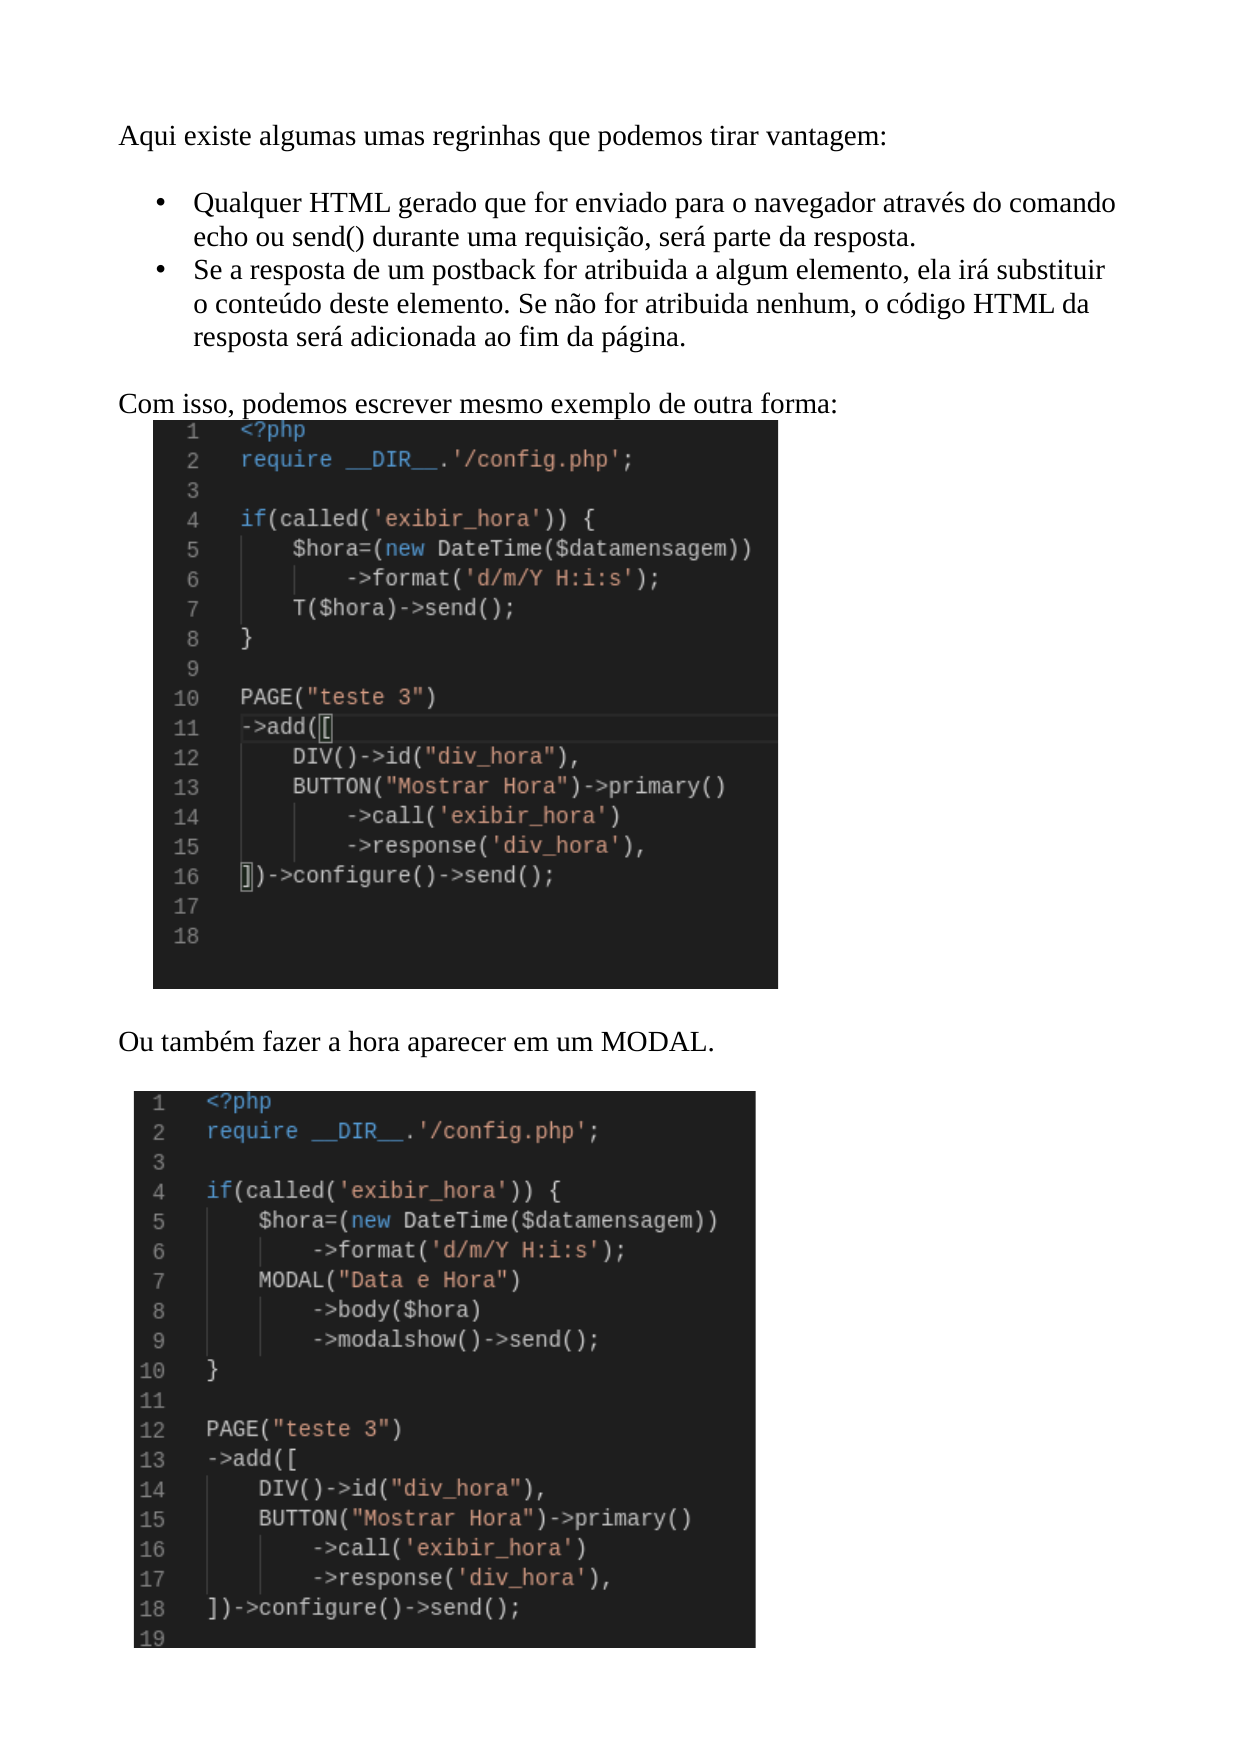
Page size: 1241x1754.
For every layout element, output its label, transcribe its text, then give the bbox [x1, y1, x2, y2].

picture [153, 420, 779, 989]
text Ou também fazer a hora aparecer em um MODAL. [118, 1024, 1122, 1057]
list Qualquer HTML gerado que for enviado para o navegador através do comando echo ou send() durante uma requisição, será parte da resposta. [156, 185, 1122, 252]
list Se a resposta de um postback for atribuida a algum elemento, ela irá substituir o conteúdo deste elemento. Se não for atribuida nenhum, o código HTML da resposta será adicionada ao fim da página. [156, 252, 1122, 353]
text Aqui existe algumas umas regrinhas que podemos tirar vantagem: [118, 118, 1122, 152]
text Com isso, podemos escrever mesmo exemplo de outra forma: [118, 387, 1122, 420]
picture [133, 1091, 756, 1648]
